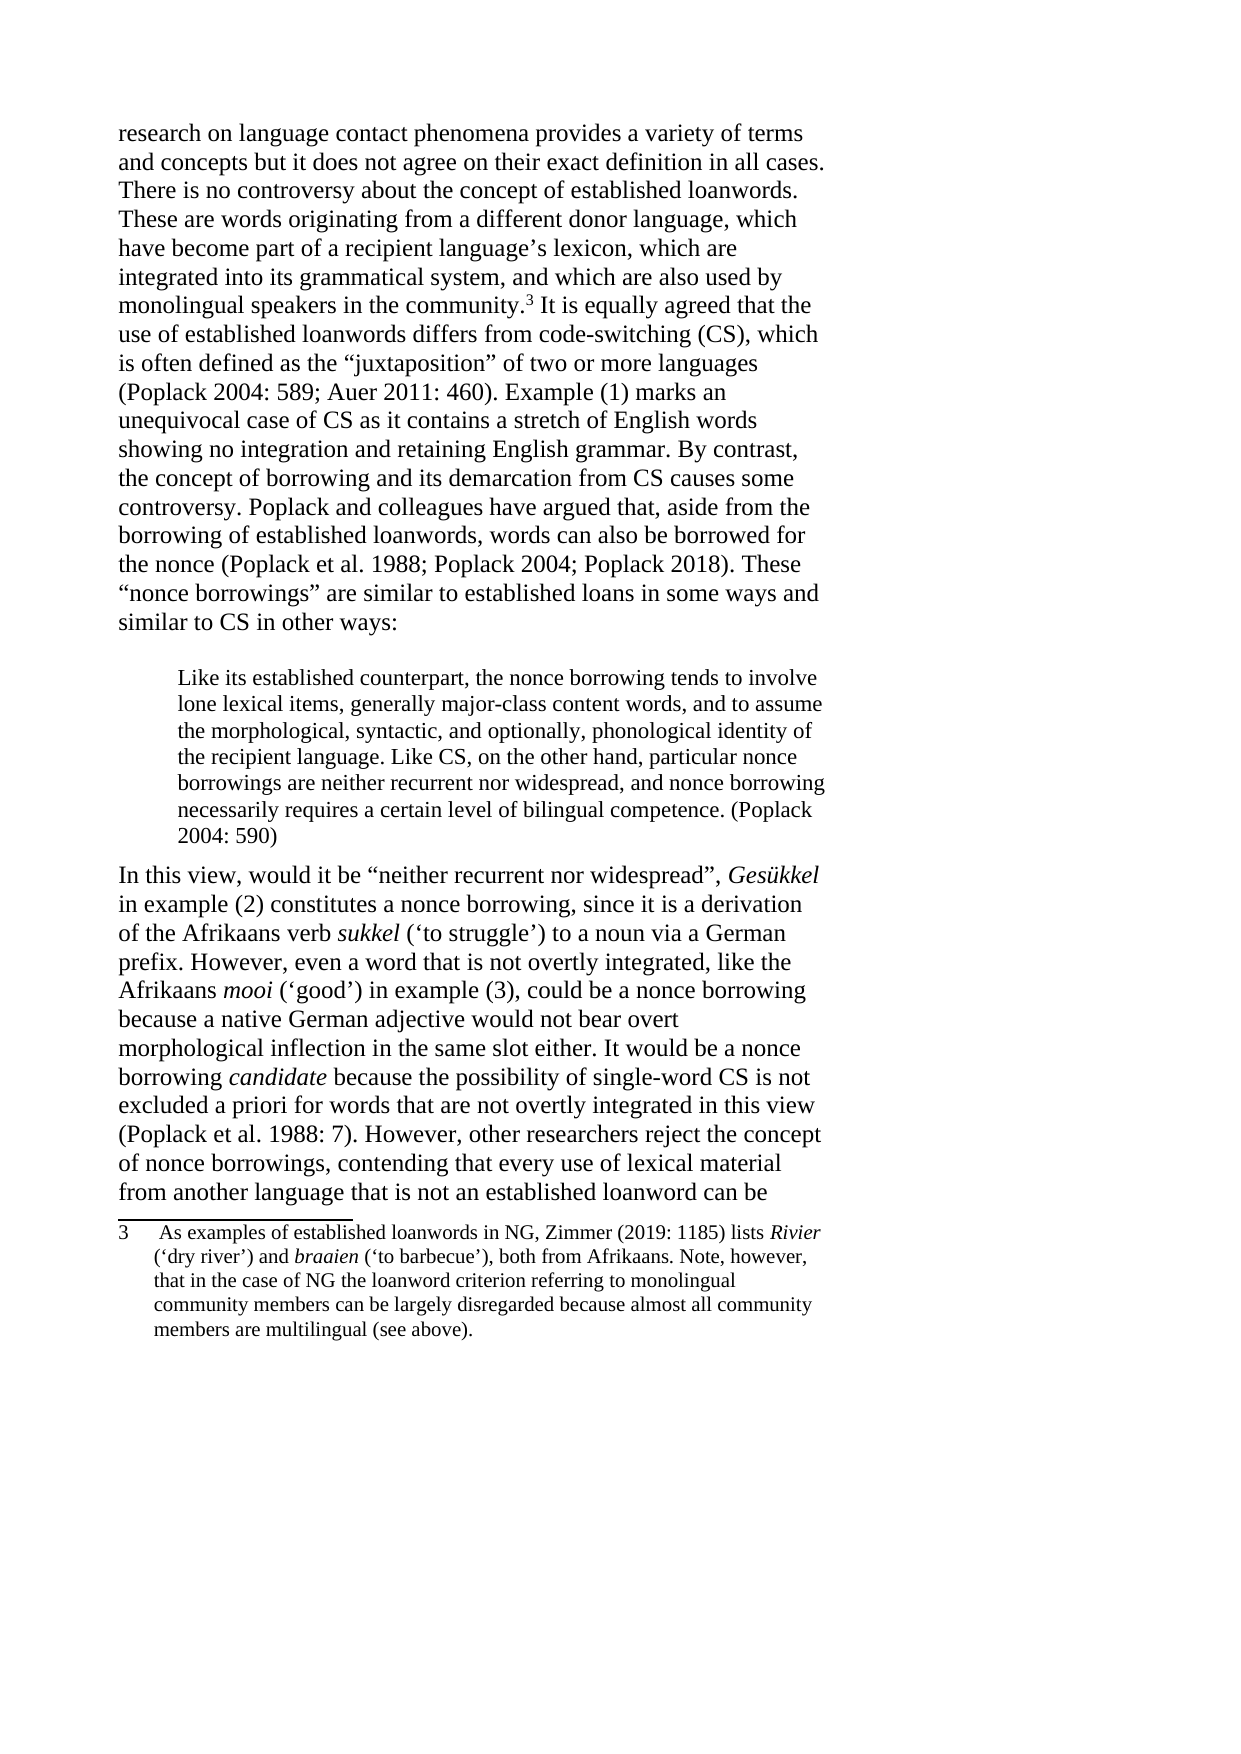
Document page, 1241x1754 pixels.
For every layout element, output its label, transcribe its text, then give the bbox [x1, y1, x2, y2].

text Like its established counterpart, the nonce borrowing tends to involve lone lexical items, generally major-class content words, and to assume the morphological, syntactic, and optionally, phonological identity of the recipient language. Like CS, on the other hand, particular nonce borrowings are neither recurrent nor widespread, and nonce borrowing necessarily requires a certain level of bilingual competence. (Poplack 2004: 590) [177, 664, 827, 848]
text In this view, would it be “neither recurrent nor widespread”, Gesükkel in example (2) constitutes a nonce borrowing, since it is a derivation of the Afrikaans verb sukkel (‘to struggle’) to a noun via a German prefix. However, even a word that is not overtly integrated, like the Afrikaans mooi (‘good’) in example (3), could be a nonce borrowing because a native German adjective would not bear overt morphological inflection in the same slot either. It would be a nonce borrowing candidate because the possibility of single-word CS is not excluded a priori for words that are not overtly integrated in this view (Poplack et al. 1988: 7). However, other researchers reject the concept of nonce borrowings, contending that every use of lexical material from another language that is not an established loanword can be [118, 860, 827, 1205]
text As examples of established loanwords in NG, Zimmer (2019: 1185) lists Rivier (‘dry river’) and braaien (‘to barbecue’), both from Afrikaans. Note, however, that in the case of NG the loanword criterion referring to monolingual community members can be largely disregarded because almost all community members are multilingual (see above). [118, 1220, 827, 1341]
text research on language contact phenomena provides a variety of terms and concepts but it does not agree on their exact definition in all cases. There is no controversy about the concept of established loanwords. These are words originating from a different donor language, which have become part of a recipient language’s lexicon, which are integrated into its grammatical system, and which are also used by monolingual speakers in the community. It is equally agreed that the use of established loanwords differs from code-switching (CS), which is often defined as the “juxtaposition” of two or more languages (Poplack 2004: 589; Auer 2011: 460). Example (1) marks an unequivocal case of CS as it contains a stretch of English words showing no integration and retaining English grammar. By contrast, the concept of borrowing and its demarcation from CS causes some controversy. Poplack and colleagues have argued that, aside from the borrowing of established loanwords, words can also be borrowed for the nonce (Poplack et al. 1988; Poplack 2004; Poplack 2018). These “nonce borrowings” are similar to established loans in some ways and similar to CS in other ways: [118, 118, 827, 636]
